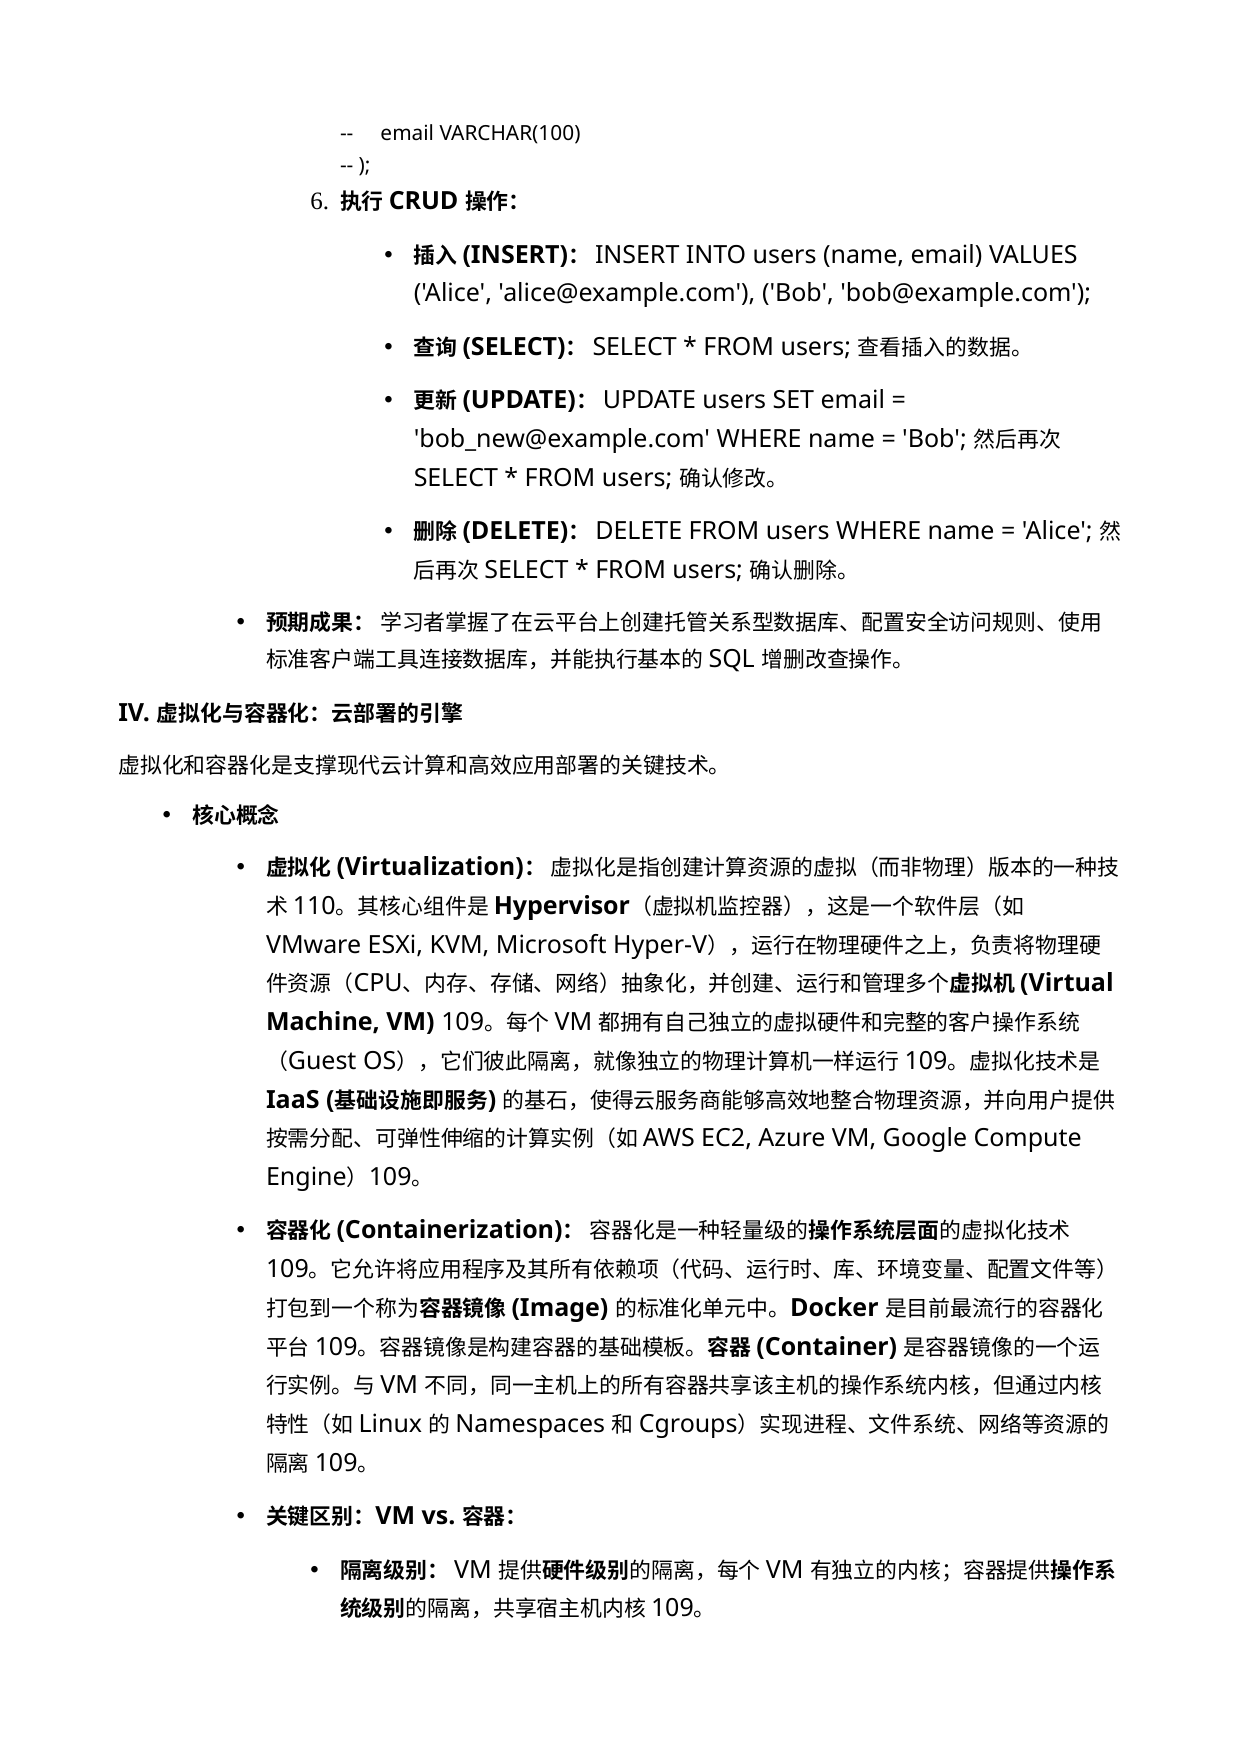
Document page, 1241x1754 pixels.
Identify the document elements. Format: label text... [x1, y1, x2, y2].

list 删除 (DELETE)： DELETE FROM users WHERE name = 'Alice'; 然后再次 SELECT * FROM users; 确认删除。 [384, 512, 1122, 585]
text IV. 虚拟化与容器化：云部署的引擎 [118, 694, 1122, 728]
list 虚拟化 (Virtualization)： 虚拟化是指创建计算资源的虚拟（而非物理）版本的一种技术 110。其核心组件是 Hypervisor（虚拟机监控器），这是一个软件层（如 VMware ESXi, KVM, Microsoft Hyper-V），运行在物理硬件之上，负责将物理硬件资源（CPU、内存、存储、网络）抽象化，并创建、运行和管理多个虚拟机 (Virtual Machine, VM) 109。每个 VM 都拥有自己独立的虚拟硬件和完整的客户操作系统（Guest OS），它们彼此隔离，就像独立的物理计算机一样运行 109。虚拟化技术是 IaaS (基础设施即服务) 的基石，使得云服务商能够高效地整合物理资源，并向用户提供按需分配、可弹性伸缩的计算实例（如 AWS EC2, Azure VM, Google Compute Engine）109。 [236, 849, 1122, 1193]
list 插入 (INSERT)： INSERT INTO users (name, email) VALUES ('Alice', 'alice@example.com'), ('Bob', 'bob@example.com'); [384, 236, 1122, 309]
list 容器化 (Containerization)： 容器化是一种轻量级的操作系统层面的虚拟化技术 109。它允许将应用程序及其所有依赖项（代码、运行时、库、环境变量、配置文件等）打包到一个称为容器镜像 (Image) 的标准化单元中。Docker 是目前最流行的容器化平台 109。容器镜像是构建容器的基础模板。容器 (Container) 是容器镜像的一个运行实例。与 VM 不同，同一主机上的所有容器共享该主机的操作系统内核，但通过内核特性（如 Linux 的 Namespaces 和 Cgroups）实现进程、文件系统、网络等资源的隔离 109。 [236, 1212, 1122, 1479]
list 预期成果： 学习者掌握了在云平台上创建托管关系型数据库、配置安全访问规则、使用标准客户端工具连接数据库，并能执行基本的 SQL 增删改查操作。 [236, 604, 1122, 675]
list 关键区别：VM vs. 容器： [236, 1498, 1122, 1532]
list 更新 (UPDATE)： UPDATE users SET email = 'bob_new@example.com' WHERE name = 'Bob'; 然后再次 SELECT * FROM users; 确认修改。 [384, 382, 1122, 493]
list 核心概念 [162, 798, 1122, 830]
list 隔离级别： VM 提供硬件级别的隔离，每个 VM 有独立的内核；容器提供操作系统级别的隔离，共享宿主机内核 109。 [310, 1551, 1122, 1624]
text 虚拟化和容器化是支撑现代云计算和高效应用部署的关键技术。 [118, 748, 1122, 779]
list -- ); [310, 151, 1122, 179]
list 查询 (SELECT)： SELECT * FROM users; 查看插入的数据。 [384, 328, 1122, 362]
list 执行 CRUD 操作： [310, 183, 1122, 217]
list -- email VARCHAR(100) [310, 118, 1122, 147]
